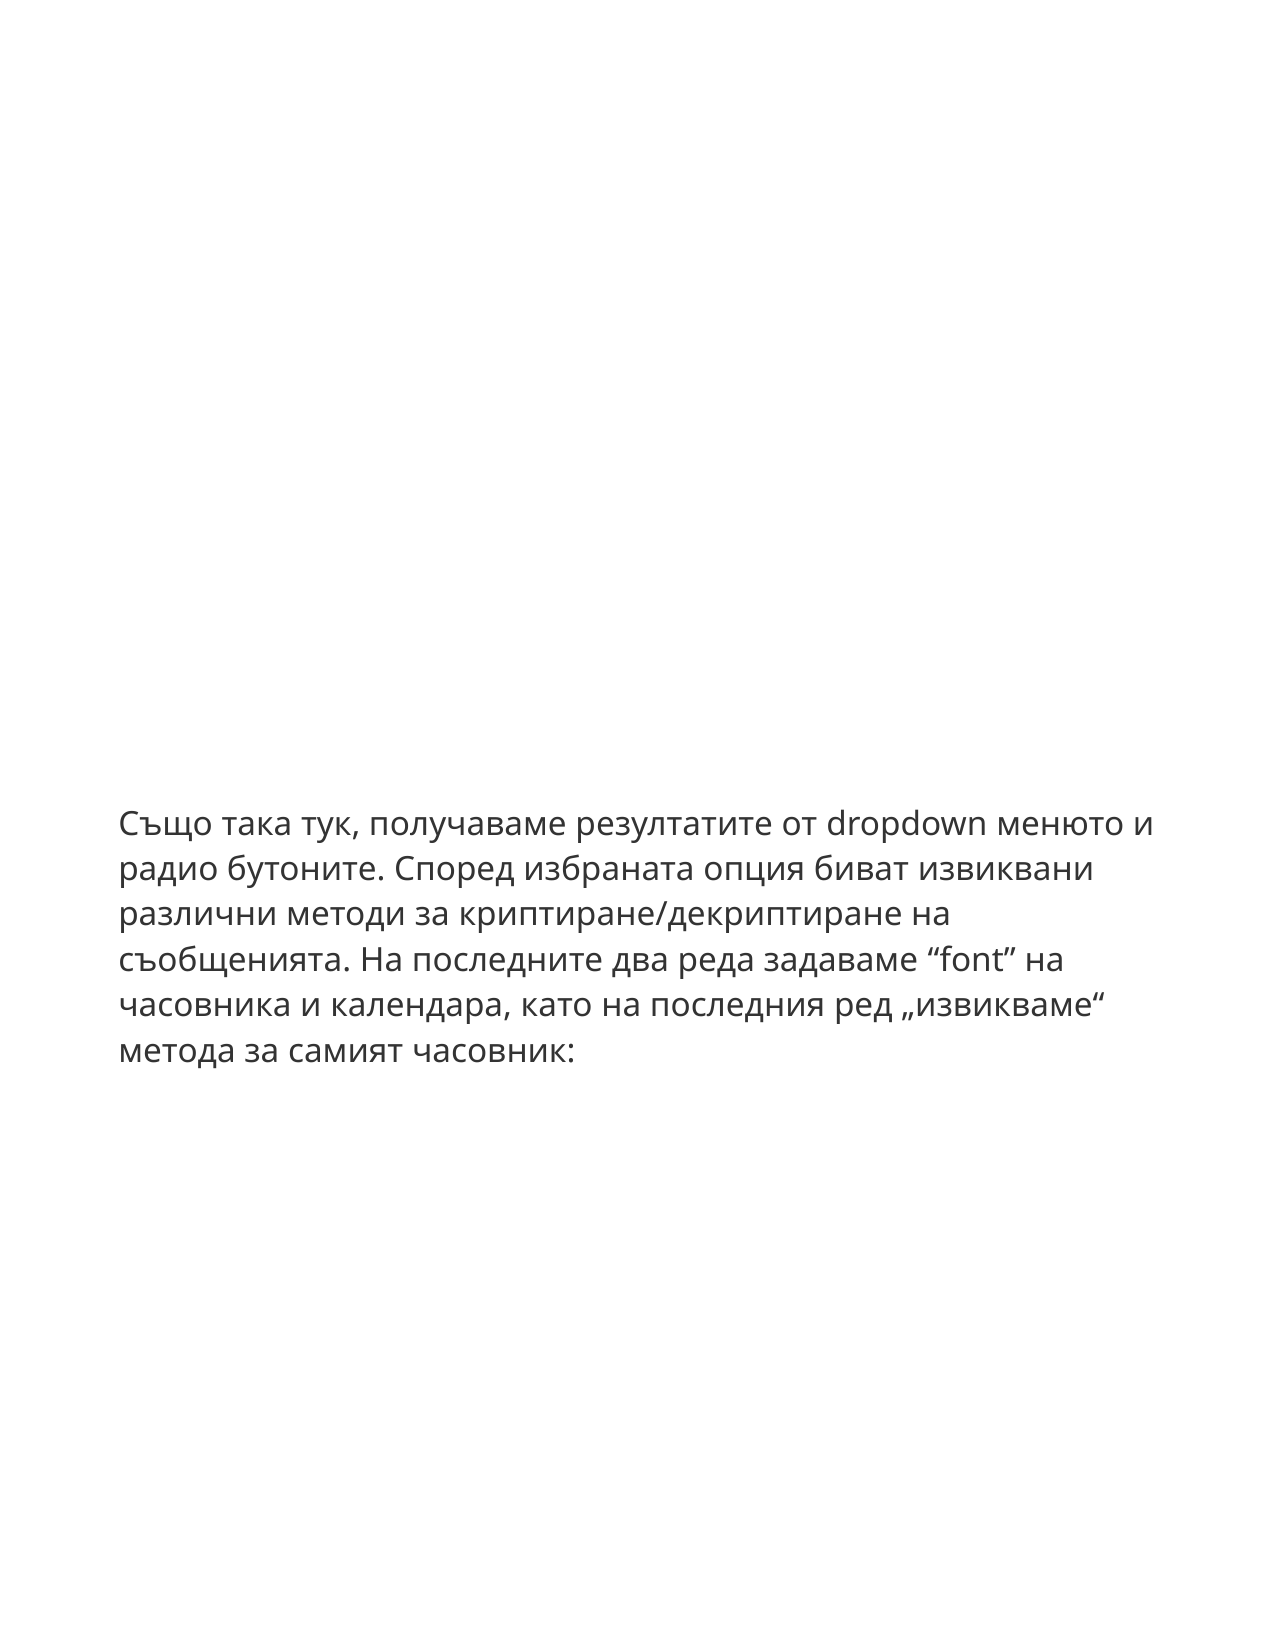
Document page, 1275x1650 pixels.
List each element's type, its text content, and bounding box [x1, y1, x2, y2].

text Също така тук, получаваме резултатите от dropdown менюто и радио бутоните. Според избраната опция биват извиквани различни методи за криптиране/декриптиране на съобщенията. На последните два реда задаваме “font” на часовника и календара, като на последния ред „извикваме“ метода за самият часовник: [118, 799, 1157, 1072]
